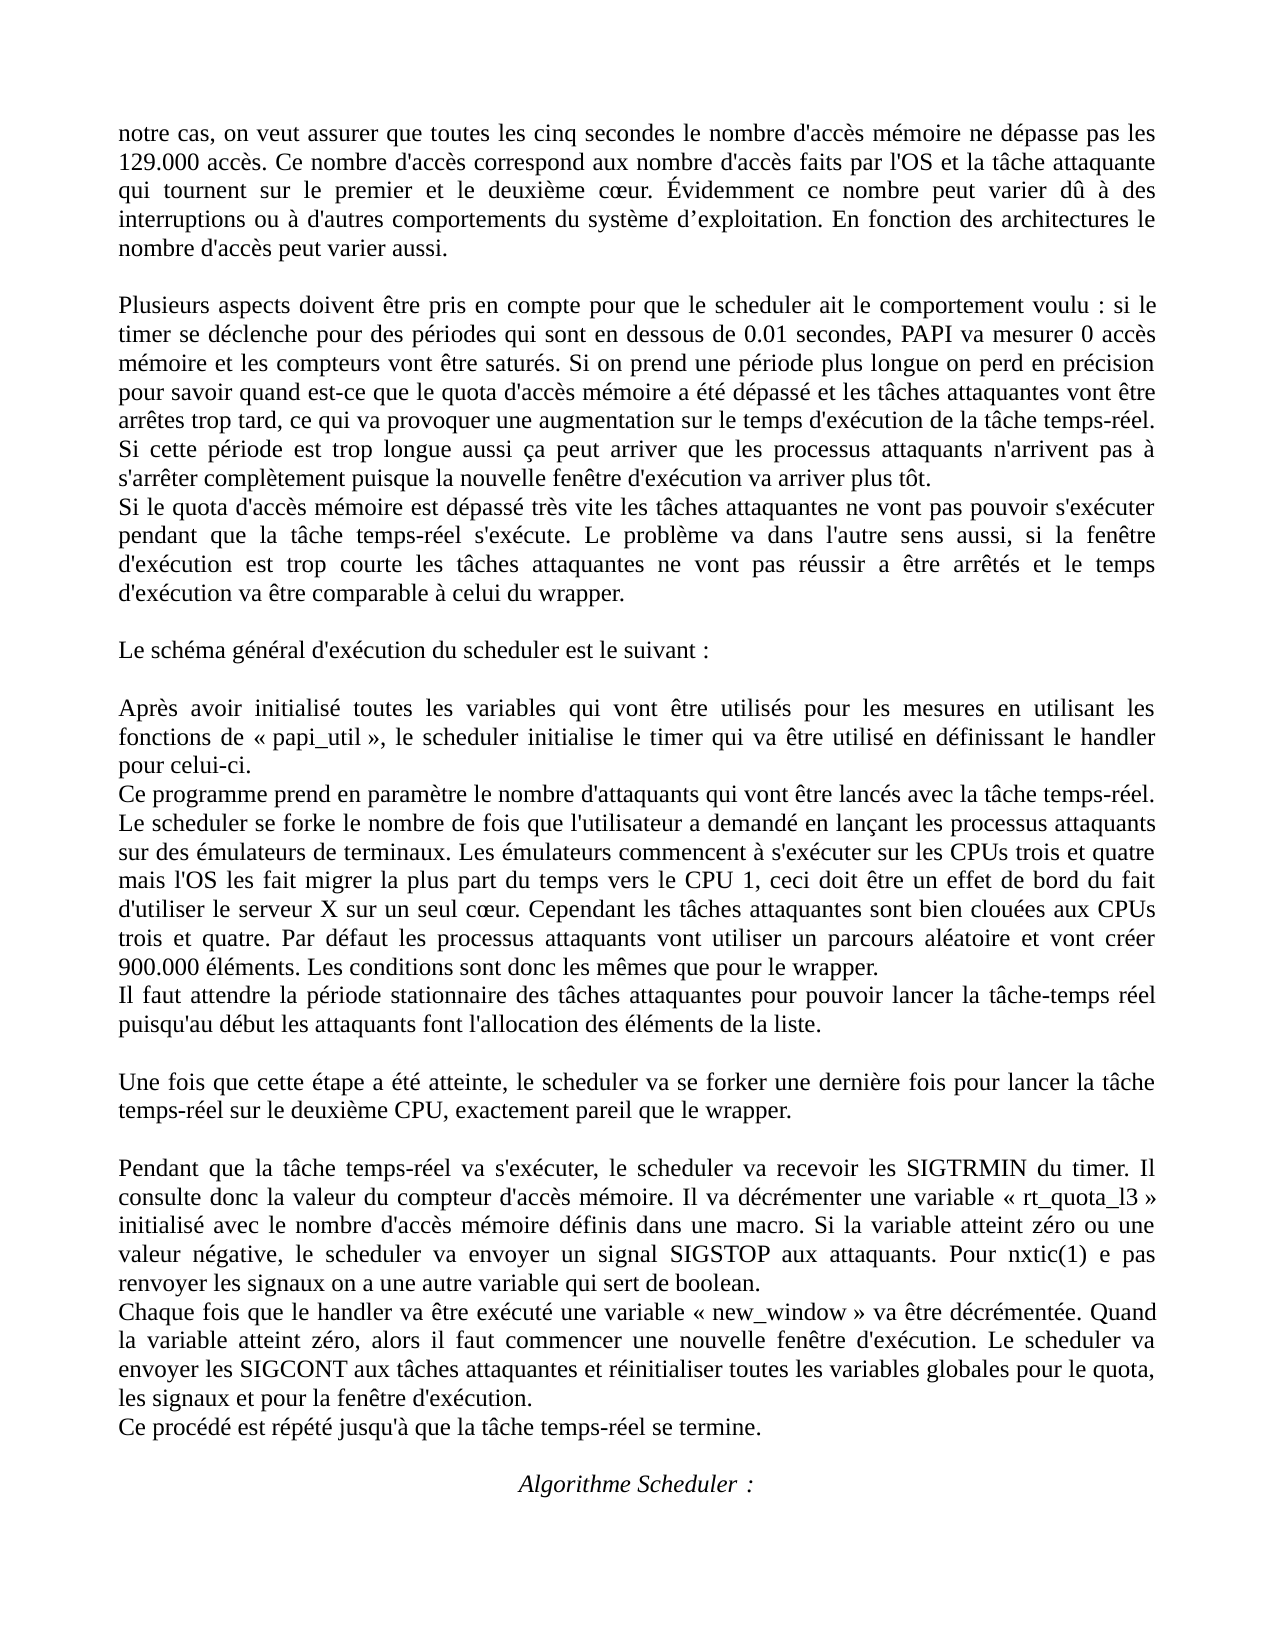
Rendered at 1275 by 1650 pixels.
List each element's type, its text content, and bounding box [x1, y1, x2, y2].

text Une fois que cette étape a été atteinte, le scheduler va se forker une dernière fois pour lancer la tâche temps-réel sur le deuxième CPU, exactement pareil que le wrapper. [118, 1067, 1157, 1124]
text Il faut attendre la période stationnaire des tâches attaquantes pour pouvoir lancer la tâche-temps réel puisqu'au début les attaquants font l'allocation des éléments de la liste. [118, 981, 1157, 1038]
text Plusieurs aspects doivent être pris en compte pour que le scheduler ait le comportement voulu : si le timer se déclenche pour des périodes qui sont en dessous de 0.01 secondes, PAPI va mesurer 0 accès mémoire et les compteurs vont être saturés. Si on prend une période plus longue on perd en précision pour savoir quand est-ce que le quota d'accès mémoire a été dépassé et les tâches attaquantes vont être arrêtes trop tard, ce qui va provoquer une augmentation sur le temps d'exécution de la tâche temps-réel. Si cette période est trop longue aussi ça peut arriver que les processus attaquants n'arrivent pas à s'arrêter complètement puisque la nouvelle fenêtre d'exécution va arriver plus tôt. [118, 291, 1157, 492]
text notre cas, on veut assurer que toutes les cinq secondes le nombre d'accès mémoire ne dépasse pas les 129.000 accès. Ce nombre d'accès correspond aux nombre d'accès faits par l'OS et la tâche attaquante qui tournent sur le premier et le deuxième cœur. Évidemment ce nombre peut varier dû à des interruptions ou à d'autres comportements du système d’exploitation. En fonction des architectures le nombre d'accès peut varier aussi. [118, 118, 1157, 262]
text Ce programme prend en paramètre le nombre d'attaquants qui vont être lancés avec la tâche temps-réel. Le scheduler se forke le nombre de fois que l'utilisateur a demandé en lançant les processus attaquants sur des émulateurs de terminaux. Les émulateurs commencent à s'exécuter sur les CPUs trois et quatre mais l'OS les fait migrer la plus part du temps vers le CPU 1, ceci doit être un effet de bord du fait d'utiliser le serveur X sur un seul cœur. Cependant les tâches attaquantes sont bien clouées aux CPUs trois et quatre. Par défaut les processus attaquants vont utiliser un parcours aléatoire et vont créer 900.000 éléments. Les conditions sont donc les mêmes que pour le wrapper. [118, 779, 1157, 981]
text Après avoir initialisé toutes les variables qui vont être utilisés pour les mesures en utilisant les fonctions de « papi_util », le scheduler initialise le timer qui va être utilisé en définissant le handler pour celui-ci. [118, 693, 1157, 779]
text Ce procédé est répété jusqu'à que la tâche temps-réel se termine. [118, 1412, 1157, 1441]
text Si le quota d'accès mémoire est dépassé très vite les tâches attaquantes ne vont pas pouvoir s'exécuter pendant que la tâche temps-réel s'exécute. Le problème va dans l'autre sens aussi, si la fenêtre d'exécution est trop courte les tâches attaquantes ne vont pas réussir a être arrêtés et le temps d'exécution va être comparable à celui du wrapper. [118, 492, 1157, 607]
text Chaque fois que le handler va être exécuté une variable « new_window » va être décrémentée. Quand la variable atteint zéro, alors il faut commencer une nouvelle fenêtre d'exécution. Le scheduler va envoyer les SIGCONT aux tâches attaquantes et réinitialiser toutes les variables globales pour le quota, les signaux et pour la fenêtre d'exécution. [118, 1297, 1157, 1412]
text Le schéma général d'exécution du scheduler est le suivant : [118, 636, 1157, 664]
text Pendant que la tâche temps-réel va s'exécuter, le scheduler va recevoir les SIGTRMIN du timer. Il consulte donc la valeur du compteur d'accès mémoire. Il va décrémenter une variable « rt_quota_l3 » initialisé avec le nombre d'accès mémoire définis dans une macro. Si la variable atteint zéro ou une valeur négative, le scheduler va envoyer un signal SIGSTOP aux attaquants. Pour nxtic(1) e pas renvoyer les signaux on a une autre variable qui sert de boolean. [118, 1153, 1157, 1297]
text Algorithme Scheduler : [118, 1469, 1157, 1498]
